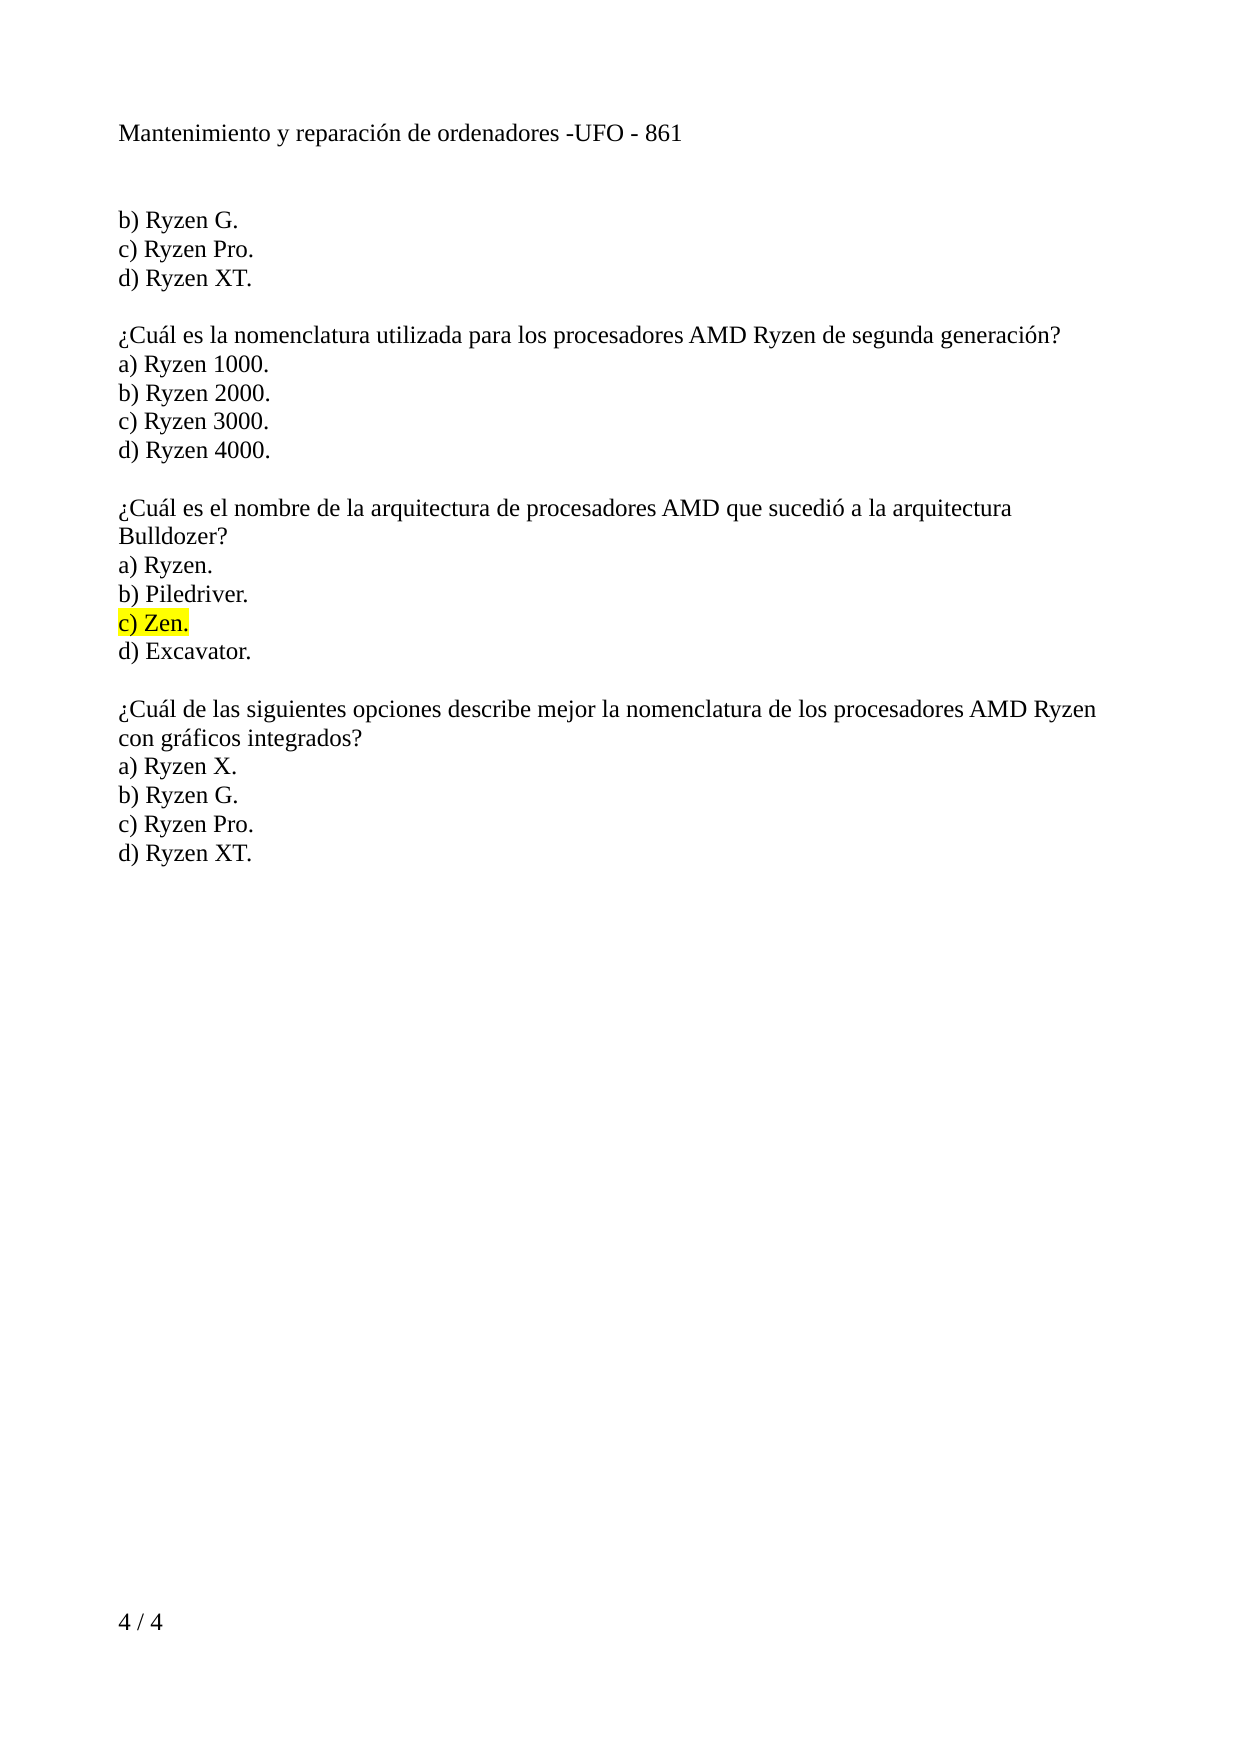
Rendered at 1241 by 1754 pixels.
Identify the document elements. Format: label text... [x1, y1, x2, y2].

text d) Ryzen 4000. [118, 435, 1122, 464]
text b) Piledriver. [118, 579, 1122, 608]
text c) Zen. [118, 608, 1122, 636]
text ¿Cuál de las siguientes opciones describe mejor la nomenclatura de los procesadores AMD Ryzen con gráficos integrados? [118, 694, 1122, 751]
text d) Ryzen XT. [118, 838, 1122, 866]
text b) Ryzen G. [118, 205, 1122, 234]
text c) Ryzen 3000. [118, 406, 1122, 435]
text b) Ryzen 2000. [118, 378, 1122, 406]
text d) Ryzen XT. [118, 263, 1122, 291]
text a) Ryzen X. [118, 751, 1122, 780]
text b) Ryzen G. [118, 780, 1122, 809]
text c) Ryzen Pro. [118, 809, 1122, 838]
text ¿Cuál es la nomenclatura utilizada para los procesadores AMD Ryzen de segunda generación? [118, 320, 1122, 349]
text ¿Cuál es el nombre de la arquitectura de procesadores AMD que sucedió a la arquitectura Bulldozer? [118, 493, 1122, 550]
text a) Ryzen. [118, 550, 1122, 579]
text a) Ryzen 1000. [118, 349, 1122, 378]
text d) Excavator. [118, 636, 1122, 665]
text c) Ryzen Pro. [118, 234, 1122, 263]
